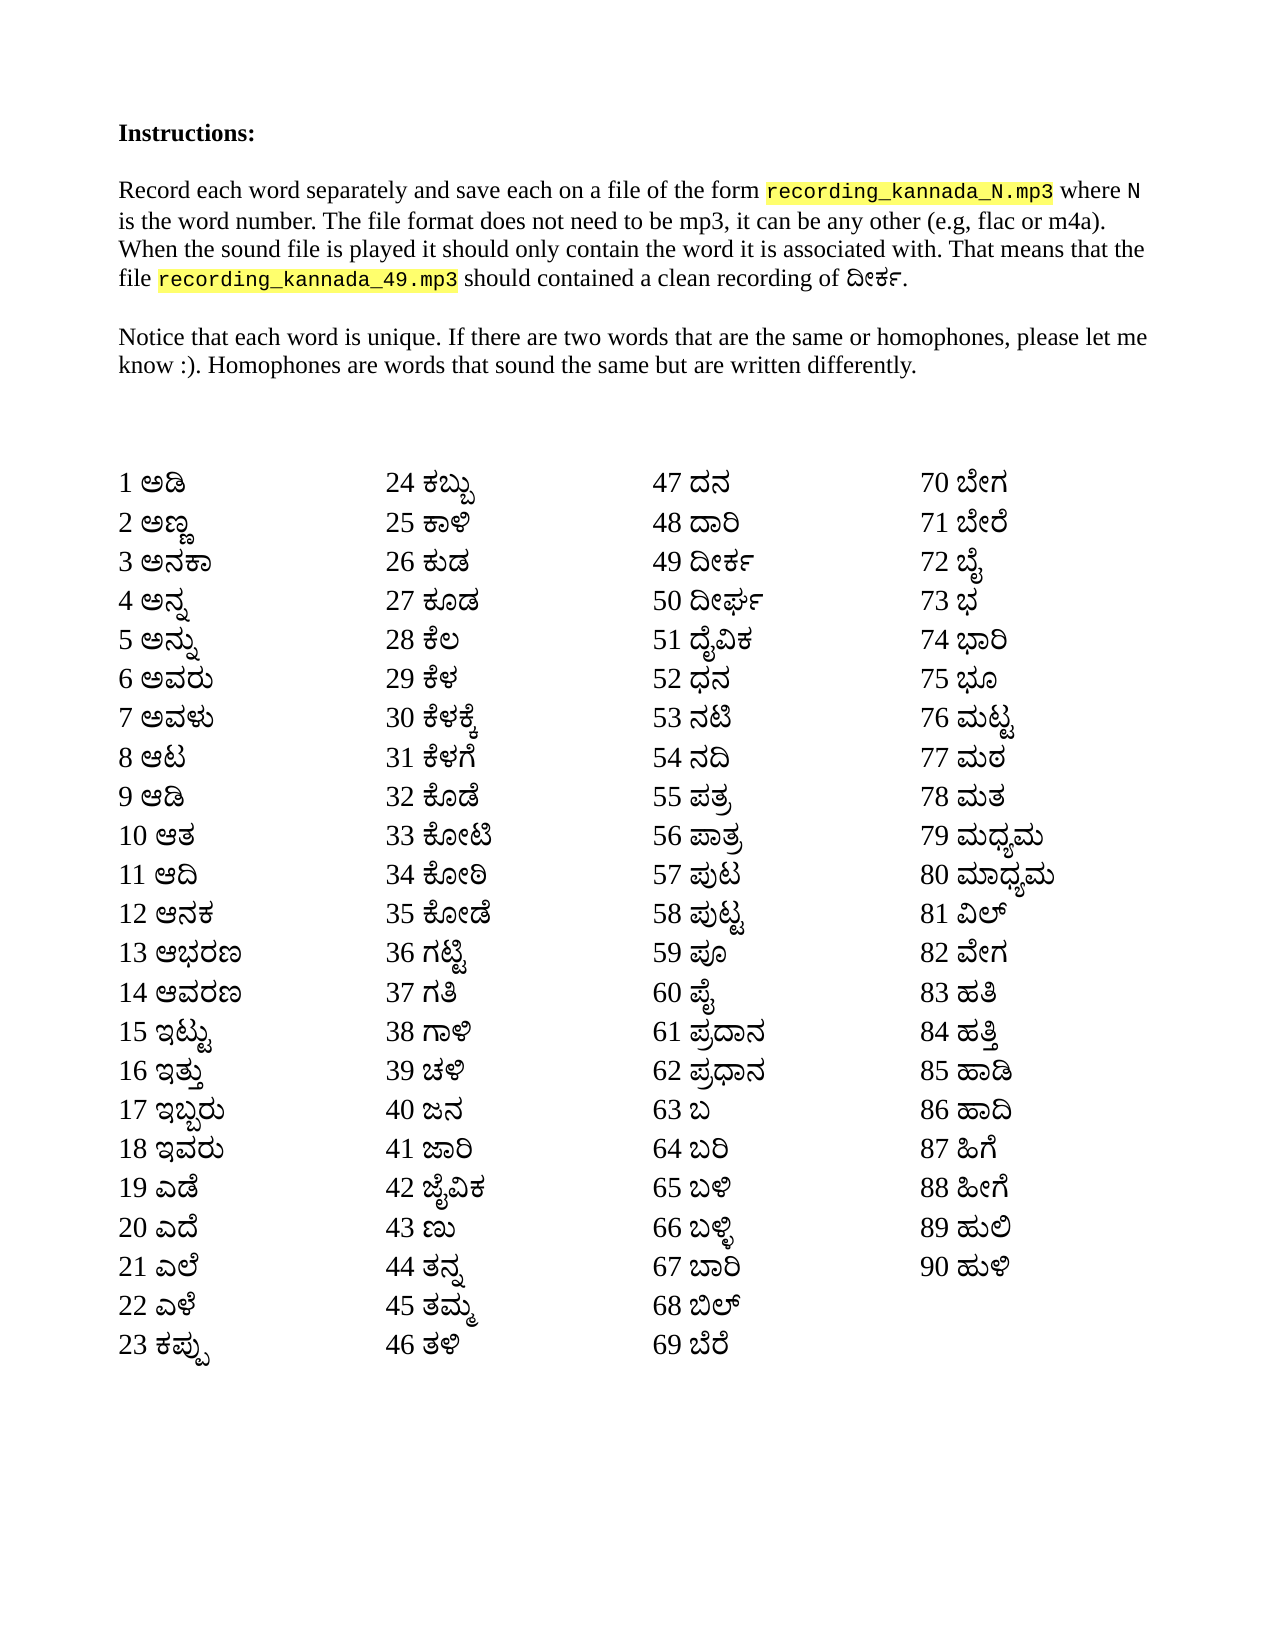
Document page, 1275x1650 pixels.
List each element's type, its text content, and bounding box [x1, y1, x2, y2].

text 55 ಪತ್ರ [652, 779, 890, 818]
text 9 ಆಡಿ [118, 779, 355, 818]
text 85 ಹಾಡಿ [920, 1053, 1157, 1092]
text 60 ಪೈ [652, 975, 890, 1014]
text 89 ಹುಲಿ [920, 1210, 1157, 1249]
text 11 ಆದಿ [118, 857, 355, 896]
text 5 ಅನ್ನು [118, 622, 355, 661]
text 36 ಗಟ್ಟಿ [385, 936, 622, 975]
text 10 ಆತ [118, 818, 355, 857]
text Instructions: [118, 118, 1157, 147]
text 35 ಕೋಡೆ [385, 896, 622, 936]
text 78 ಮತ [920, 779, 1157, 818]
text 47 ದನ [652, 466, 890, 505]
text 46 ತಳಿ [385, 1327, 622, 1366]
text 3 ಅನಕಾ [118, 544, 355, 583]
text 4 ಅನ್ನ [118, 583, 355, 622]
text 26 ಕುಡ [385, 544, 622, 583]
text 61 ಪ್ರದಾನ [652, 1014, 890, 1053]
text 50 ದೀರ್ಘ [652, 583, 890, 622]
text 65 ಬಳಿ [652, 1171, 890, 1210]
text 64 ಬರಿ [652, 1131, 890, 1171]
text 71 ಬೇರೆ [920, 505, 1157, 544]
text 29 ಕೆಳ [385, 661, 622, 701]
text 56 ಪಾತ್ರ [652, 818, 890, 857]
text 22 ಎಳೆ [118, 1288, 355, 1327]
text 73 ಭ [920, 583, 1157, 622]
text 77 ಮಠ [920, 740, 1157, 779]
text 52 ಧನ [652, 661, 890, 701]
text 25 ಕಾಳಿ [385, 505, 622, 544]
text 90 ಹುಳಿ [920, 1249, 1157, 1288]
text 41 ಜಾರಿ [385, 1131, 622, 1171]
text 74 ಭಾರಿ [920, 622, 1157, 661]
text 6 ಅವರು [118, 661, 355, 701]
text 19 ಎಡೆ [118, 1171, 355, 1210]
text 42 ಜೈವಿಕ [385, 1171, 622, 1210]
text 15 ಇಟ್ಟು [118, 1014, 355, 1053]
text 87 ಹಿಗೆ [920, 1131, 1157, 1171]
text 84 ಹತ್ತಿ [920, 1014, 1157, 1053]
text 48 ದಾರಿ [652, 505, 890, 544]
text 32 ಕೊಡೆ [385, 779, 622, 818]
text 54 ನದಿ [652, 740, 890, 779]
text 16 ಇತ್ತು [118, 1053, 355, 1092]
text 39 ಚಳಿ [385, 1053, 622, 1092]
text 76 ಮಟ್ಟ [920, 701, 1157, 740]
text 59 ಪೂ [652, 936, 890, 975]
text 31 ಕೆಳಗೆ [385, 740, 622, 779]
text 27 ಕೂಡ [385, 583, 622, 622]
text 75 ಭೂ [920, 661, 1157, 701]
text 23 ಕಪ್ಪು [118, 1327, 355, 1366]
text Record each word separately and save each on a file of the form recording_kannada_N.mp3 where N is the word number. The file format does not need to be mp3, it can be any other (e.g, flac or m4a). When the sound file is played it should only contain the word it is associated with. That means that the file recording_kannada_49.mp3 should contained a clean recording of ದೀರ್ಕ. [118, 176, 1157, 293]
text 68 ಬಿಲ್ [652, 1288, 890, 1327]
text 8 ಆಟ [118, 740, 355, 779]
text 82 ವೇಗ [920, 936, 1157, 975]
text 37 ಗತಿ [385, 975, 622, 1014]
text 14 ಆವರಣ [118, 975, 355, 1014]
text 33 ಕೋಟಿ [385, 818, 622, 857]
text 21 ಎಲೆ [118, 1249, 355, 1288]
text 62 ಪ್ರಧಾನ [652, 1053, 890, 1092]
text 17 ಇಬ್ಬರು [118, 1092, 355, 1131]
text 88 ಹೀಗೆ [920, 1171, 1157, 1210]
text 83 ಹತಿ [920, 975, 1157, 1014]
text 79 ಮಧ್ಯಮ [920, 818, 1157, 857]
text 67 ಬಾರಿ [652, 1249, 890, 1288]
text 38 ಗಾಳಿ [385, 1014, 622, 1053]
text 69 ಬೆರೆ [652, 1327, 890, 1366]
text 80 ಮಾಧ್ಯಮ [920, 857, 1157, 896]
text 13 ಆಭರಣ [118, 936, 355, 975]
text 58 ಪುಟ್ಟ [652, 896, 890, 936]
text 53 ನಟಿ [652, 701, 890, 740]
text 28 ಕೆಲ [385, 622, 622, 661]
text 45 ತಮ್ಮ [385, 1288, 622, 1327]
text 40 ಜನ [385, 1092, 622, 1131]
text 2 ಅಣ್ಣ [118, 505, 355, 544]
text 24 ಕಬ್ಬು [385, 466, 622, 505]
text 86 ಹಾದಿ [920, 1092, 1157, 1131]
text 1 ಅಡಿ [118, 466, 355, 505]
text 7 ಅವಳು [118, 701, 355, 740]
text 72 ಬೈ [920, 544, 1157, 583]
text 20 ಎದೆ [118, 1210, 355, 1249]
text 12 ಆನಕ [118, 896, 355, 936]
text 51 ದೈವಿಕ [652, 622, 890, 661]
text 81 ವಿಲ್ [920, 896, 1157, 936]
text 30 ಕೆಳಕ್ಕೆ [385, 701, 622, 740]
text 66 ಬಳ್ಳಿ [652, 1210, 890, 1249]
text 44 ತನ್ನ [385, 1249, 622, 1288]
text 49 ದೀರ್ಕ [652, 544, 890, 583]
text 18 ಇವರು [118, 1131, 355, 1171]
text 34 ಕೋಠಿ [385, 857, 622, 896]
text 57 ಪುಟ [652, 857, 890, 896]
text 70 ಬೇಗ [920, 466, 1157, 505]
text 63 ಬ [652, 1092, 890, 1131]
text 43 ಣು [385, 1210, 622, 1249]
text Notice that each word is unique. If there are two words that are the same or homophones, please let me know :). Homophones are words that sound the same but are written differently. [118, 322, 1157, 379]
